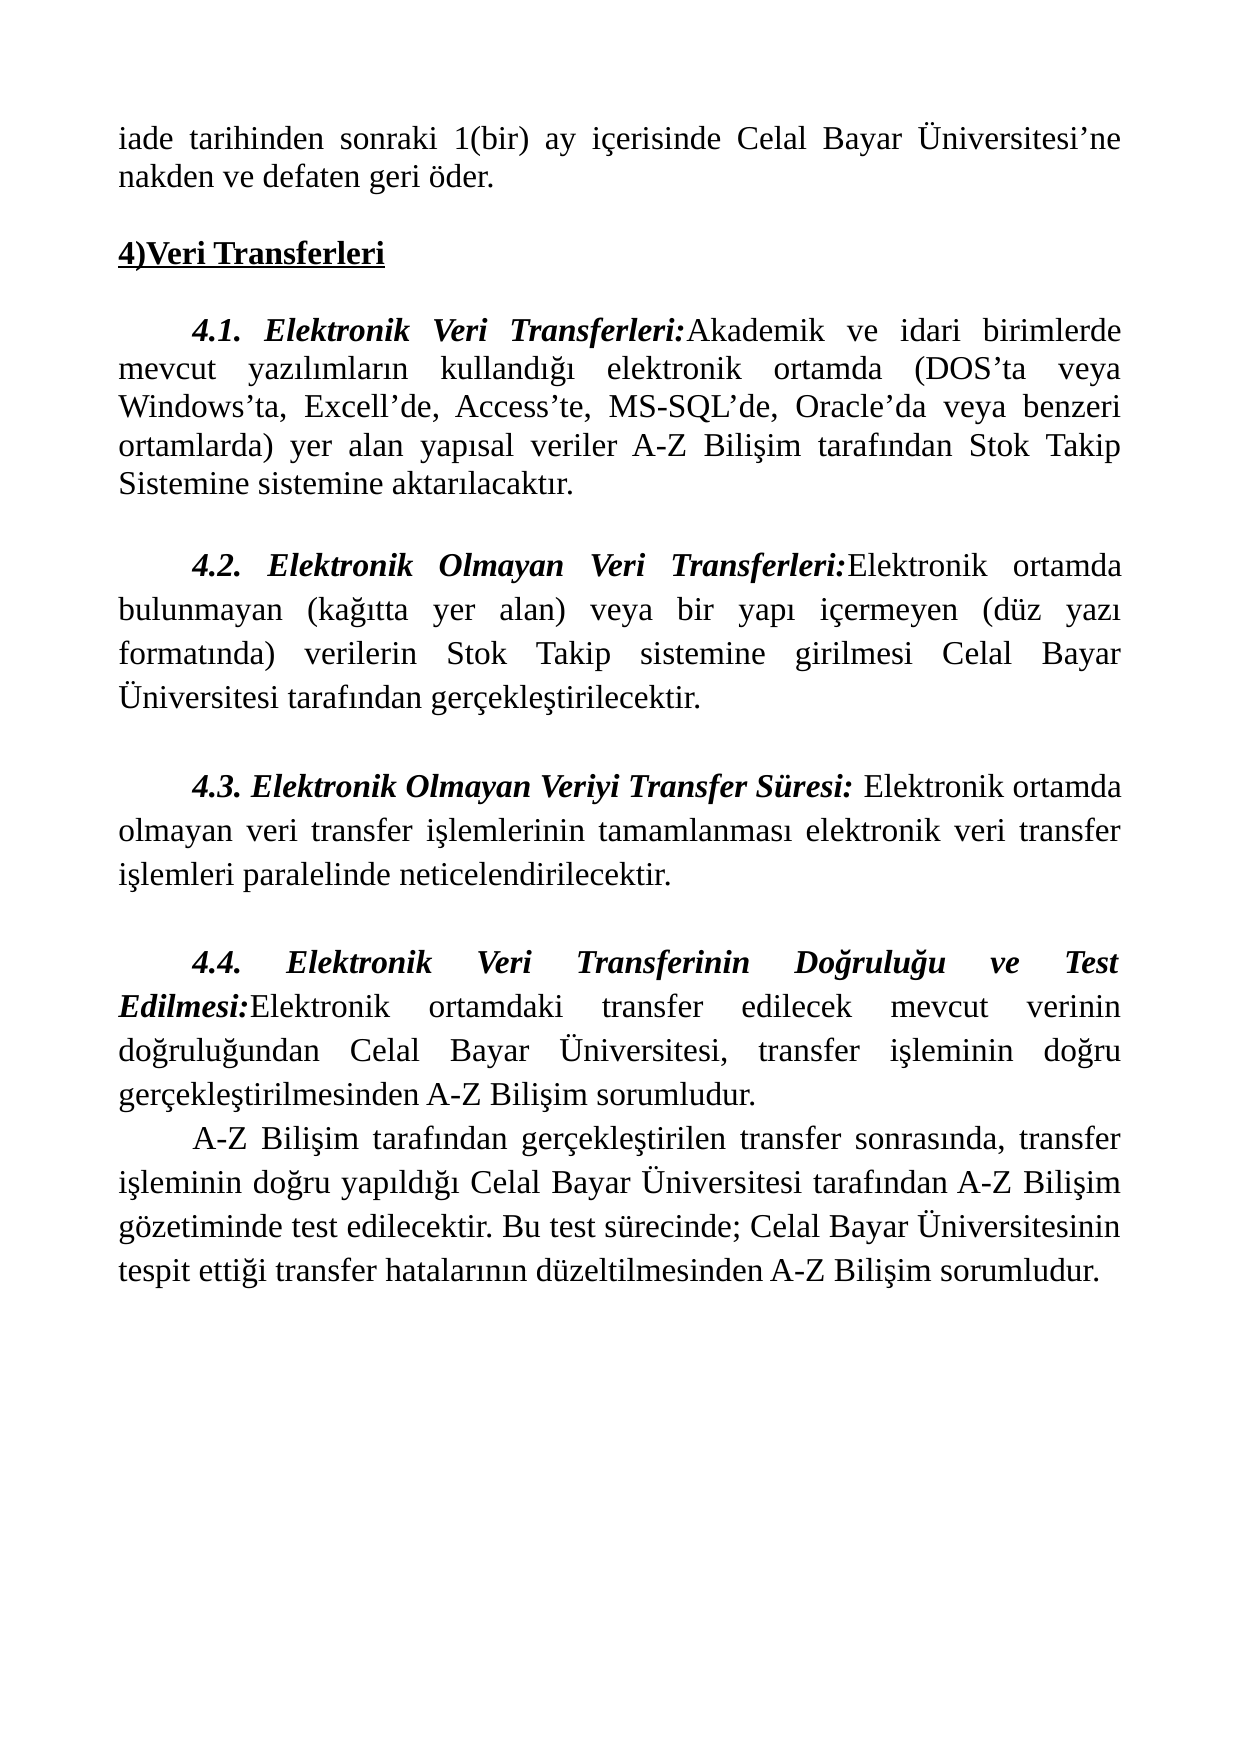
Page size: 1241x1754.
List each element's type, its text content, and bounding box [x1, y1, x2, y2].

text 4.4. Elektronik Veri Transferinin Doğruluğu ve Test Edilmesi:Elektronik ortamdaki transfer edilecek mevcut verinin doğruluğundan Celal Bayar Üniversitesi, transfer işleminin doğru gerçekleştirilmesinden A-Z Bilişim sorumludur. [118, 942, 1122, 1113]
text 4.1. Elektronik Veri Transferleri:Akademik ve idari birimlerde mevcut yazılımların kullandığı elektronik ortamda (DOS’ta veya Windows’ta, Excell’de, Access’te, MS-SQL’de, Oracle’da veya benzeri ortamlarda) yer alan yapısal veriler A-Z Bilişim tarafından Stok Takip Sistemine sistemine aktarılacaktır. [118, 310, 1122, 501]
text iade tarihinden sonraki 1(bir) ay içerisinde Celal Bayar Üniversitesi’ne nakden ve defaten geri öder. [118, 118, 1122, 195]
text 4.2. Elektronik Olmayan Veri Transferleri:Elektronik ortamda bulunmayan (kağıtta yer alan) veya bir yapı içermeyen (düz yazı formatında) verilerin Stok Takip sistemine girilmesi Celal Bayar Üniversitesi tarafından gerçekleştirilecektir. [118, 546, 1122, 716]
text A-Z Bilişim tarafından gerçekleştirilen transfer sonrasında, transfer işleminin doğru yapıldığı Celal Bayar Üniversitesi tarafından A-Z Bilişim gözetiminde test edilecektir. Bu test sürecinde; Celal Bayar Üniversitesinin tespit ettiği transfer hatalarının düzeltilmesinden A-Z Bilişim sorumludur. [118, 1118, 1122, 1289]
text 4.3. Elektronik Olmayan Veriyi Transfer Süresi: Elektronik ortamda olmayan veri transfer işlemlerinin tamamlanması elektronik veri transfer işlemleri paralelinde neticelendirilecektir. [118, 766, 1122, 892]
text 4)Veri Transferleri [118, 233, 1122, 271]
